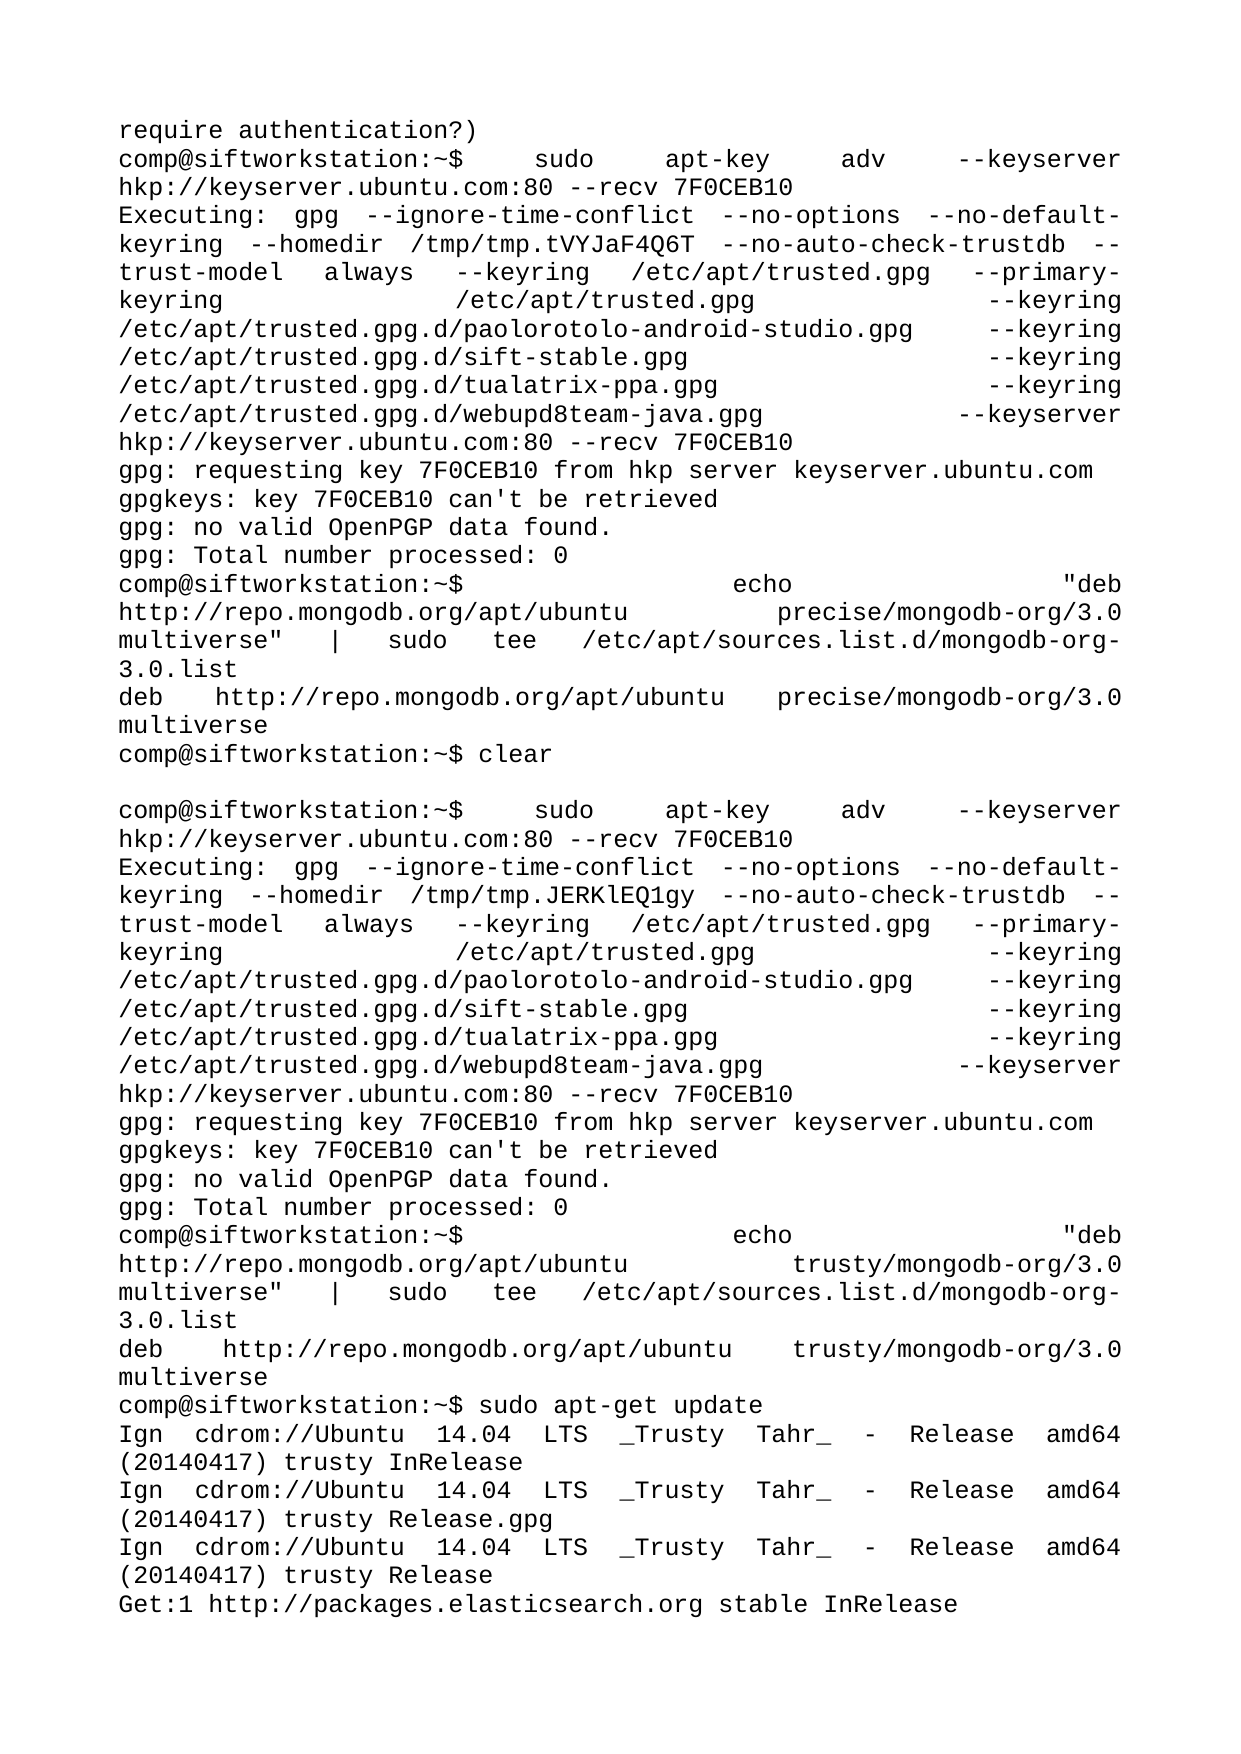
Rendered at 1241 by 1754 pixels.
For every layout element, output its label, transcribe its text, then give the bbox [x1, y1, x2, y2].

text comp@siftworkstation:~$ echo "deb http://repo.mongodb.org/apt/ubuntu trusty/mongodb-org/3.0 multiverse" | sudo tee /etc/apt/sources.list.d/mongodb-org-3.0.list [118, 1223, 1122, 1336]
text gpg: no valid OpenPGP data found. [118, 1166, 1122, 1194]
text deb http://repo.mongodb.org/apt/ubuntu trusty/mongodb-org/3.0 multiverse [118, 1336, 1122, 1393]
text require authentication?) [118, 118, 1122, 146]
text gpgkeys: key 7F0CEB10 can't be retrieved [118, 486, 1122, 515]
text Executing: gpg --ignore-time-conflict --no-options --no-default-keyring --homedir /tmp/tmp.JERKlEQ1gy --no-auto-check-trustdb --trust-model always --keyring /etc/apt/trusted.gpg --primary-keyring /etc/apt/trusted.gpg --keyring /etc/apt/trusted.gpg.d/paolorotolo-android-studio.gpg --keyring /etc/apt/trusted.gpg.d/sift-stable.gpg --keyring /etc/apt/trusted.gpg.d/tualatrix-ppa.gpg --keyring /etc/apt/trusted.gpg.d/webupd8team-java.gpg --keyserver hkp://keyserver.ubuntu.com:80 --recv 7F0CEB10 [118, 854, 1122, 1109]
text Ign cdrom://Ubuntu 14.04 LTS _Trusty Tahr_ - Release amd64 (20140417) trusty Release [118, 1534, 1122, 1591]
text gpg: Total number processed: 0 [118, 543, 1122, 571]
text gpgkeys: key 7F0CEB10 can't be retrieved [118, 1138, 1122, 1166]
text Ign cdrom://Ubuntu 14.04 LTS _Trusty Tahr_ - Release amd64 (20140417) trusty Release.gpg [118, 1478, 1122, 1534]
text gpg: requesting key 7F0CEB10 from hkp server keyserver.ubuntu.com [118, 458, 1122, 486]
text Get:1 http://packages.elasticsearch.org stable InRelease [118, 1591, 1122, 1619]
text comp@siftworkstation:~$ echo "deb http://repo.mongodb.org/apt/ubuntu precise/mongodb-org/3.0 multiverse" | sudo tee /etc/apt/sources.list.d/mongodb-org-3.0.list [118, 571, 1122, 685]
text gpg: requesting key 7F0CEB10 from hkp server keyserver.ubuntu.com [118, 1109, 1122, 1138]
text Executing: gpg --ignore-time-conflict --no-options --no-default-keyring --homedir /tmp/tmp.tVYJaF4Q6T --no-auto-check-trustdb --trust-model always --keyring /etc/apt/trusted.gpg --primary-keyring /etc/apt/trusted.gpg --keyring /etc/apt/trusted.gpg.d/paolorotolo-android-studio.gpg --keyring /etc/apt/trusted.gpg.d/sift-stable.gpg --keyring /etc/apt/trusted.gpg.d/tualatrix-ppa.gpg --keyring /etc/apt/trusted.gpg.d/webupd8team-java.gpg --keyserver hkp://keyserver.ubuntu.com:80 --recv 7F0CEB10 [118, 203, 1122, 458]
text comp@siftworkstation:~$ sudo apt-key adv --keyserver hkp://keyserver.ubuntu.com:80 --recv 7F0CEB10 [118, 146, 1122, 203]
text Ign cdrom://Ubuntu 14.04 LTS _Trusty Tahr_ - Release amd64 (20140417) trusty InRelease [118, 1421, 1122, 1478]
text comp@siftworkstation:~$ sudo apt-get update [118, 1393, 1122, 1421]
text deb http://repo.mongodb.org/apt/ubuntu precise/mongodb-org/3.0 multiverse [118, 685, 1122, 741]
text comp@siftworkstation:~$ sudo apt-key adv --keyserver hkp://keyserver.ubuntu.com:80 --recv 7F0CEB10 [118, 798, 1122, 854]
text gpg: Total number processed: 0 [118, 1194, 1122, 1223]
text gpg: no valid OpenPGP data found. [118, 515, 1122, 543]
text comp@siftworkstation:~$ clear [118, 741, 1122, 770]
